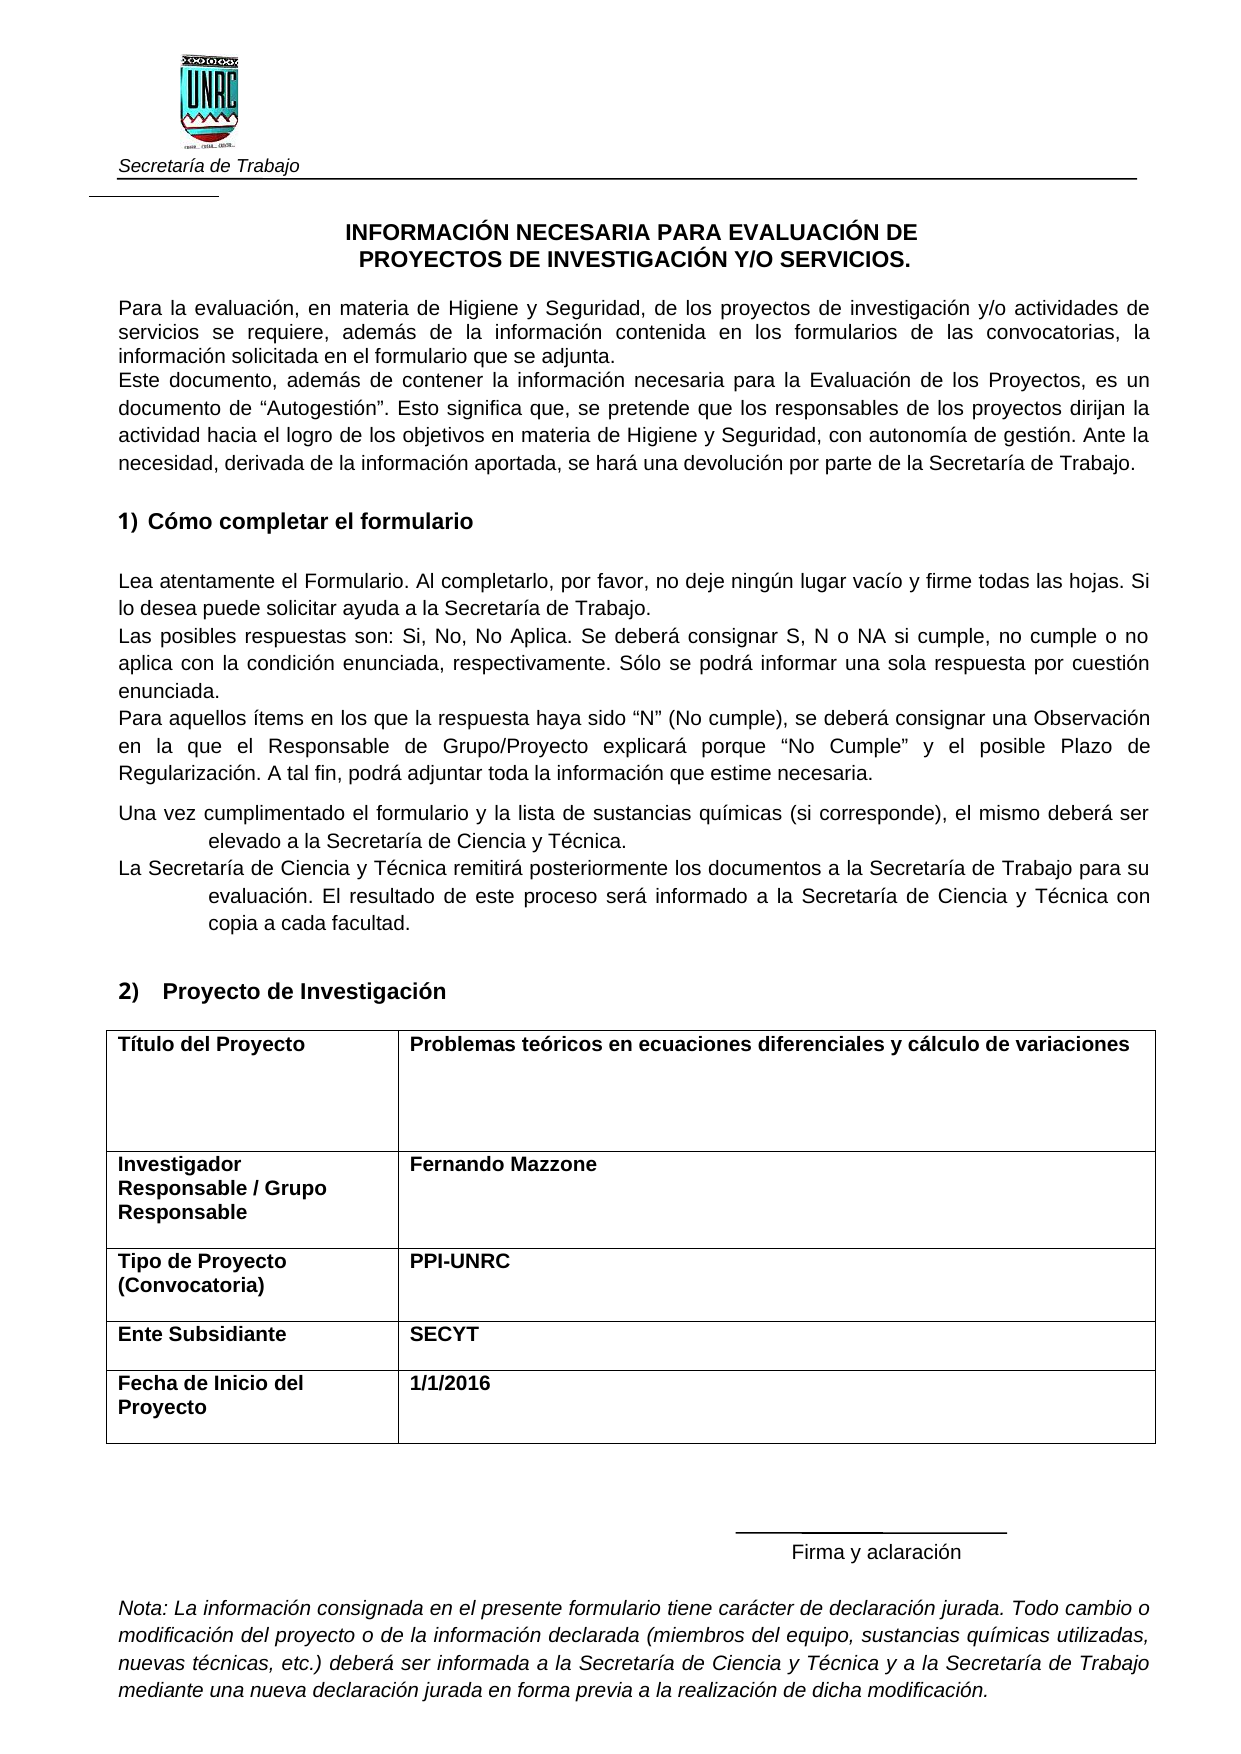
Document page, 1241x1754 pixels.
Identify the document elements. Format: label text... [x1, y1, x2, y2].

table_cell 1/1/2016 [399, 1371, 1155, 1443]
table_header Problemas teóricos en ecuaciones diferenciales y cálculo de variaciones [399, 1031, 1155, 1151]
list Cómo completar el formulario [117, 505, 1152, 537]
table_cell Tipo de Proyecto (Convocatoria) [107, 1249, 398, 1321]
table_cell Investigador Responsable / Grupo Responsable [107, 1152, 398, 1248]
subtitle La Secretaría de Ciencia y Técnica remitirá posteriormente los documentos a la Secretaría de Trabajo para su evaluación. El resultado de este proceso será informado a la Secretaría de Ciencia y Técnica con copia a cada facultad. [118, 856, 1152, 935]
picture [180, 54, 239, 149]
list Proyecto de Investigación [118, 975, 1152, 1006]
table_cell Fecha de Inicio del Proyecto [107, 1371, 398, 1443]
table_cell SECYT [399, 1322, 1155, 1370]
text INFORMACIÓN NECESARIA PARA EVALUACIÓN DE [118, 219, 1152, 246]
subtitle Una vez cumplimentado el formulario y la lista de sustancias químicas (si corresponde), el mismo deberá ser elevado a la Secretaría de Ciencia y Técnica. [118, 801, 1152, 853]
table_cell Fernando Mazzone [399, 1152, 1155, 1248]
text Para aquellos ítems en los que la respuesta haya sido “N” (No cumple), se deberá consignar una Observación en la que el Responsable de Grupo/Proyecto explicará porque “No Cumple” y el posible Plazo de Regularización. A tal fin, podrá adjuntar toda la información que estime necesaria. [118, 706, 1152, 785]
text PROYECTOS DE INVESTIGACIÓN Y/O SERVICIOS. [118, 246, 1152, 272]
table_cell PPI-UNRC [399, 1249, 1155, 1321]
text Este documento, además de contener la información necesaria para la Evaluación de los Proyectos, es un documento de “Autogestión”. Esto significa que, se pretende que los responsables de los proyectos dirijan la actividad hacia el logro de los objetivos en materia de Higiene y Seguridad, con autonomía de gestión. Ante la necesidad, derivada de la información aportada, se hará una devolución por parte de la Secretaría de Trabajo. [118, 368, 1152, 474]
table_cell Ente Subsidiante [107, 1322, 398, 1370]
table_header Título del Proyecto [107, 1031, 398, 1151]
text Las posibles respuestas son: Si, No, No Aplica. Se deberá consignar S, N o NA si cumple, no cumple o no aplica con la condición enunciada, respectivamente. Sólo se podrá informar una sola respuesta por cuestión enunciada. [118, 624, 1152, 703]
text Lea atentamente el Formulario. Al completarlo, por favor, no deje ningún lugar vacío y firme todas las hojas. Si lo desea puede solicitar ayuda a la Secretaría de Trabajo. [118, 569, 1152, 620]
text Para la evaluación, en materia de Higiene y Seguridad, de los proyectos de investigación y/o actividades de servicios se requiere, además de la información contenida en los formularios de las convocatorias, la información solicitada en el formulario que se adjunta. [118, 296, 1152, 368]
